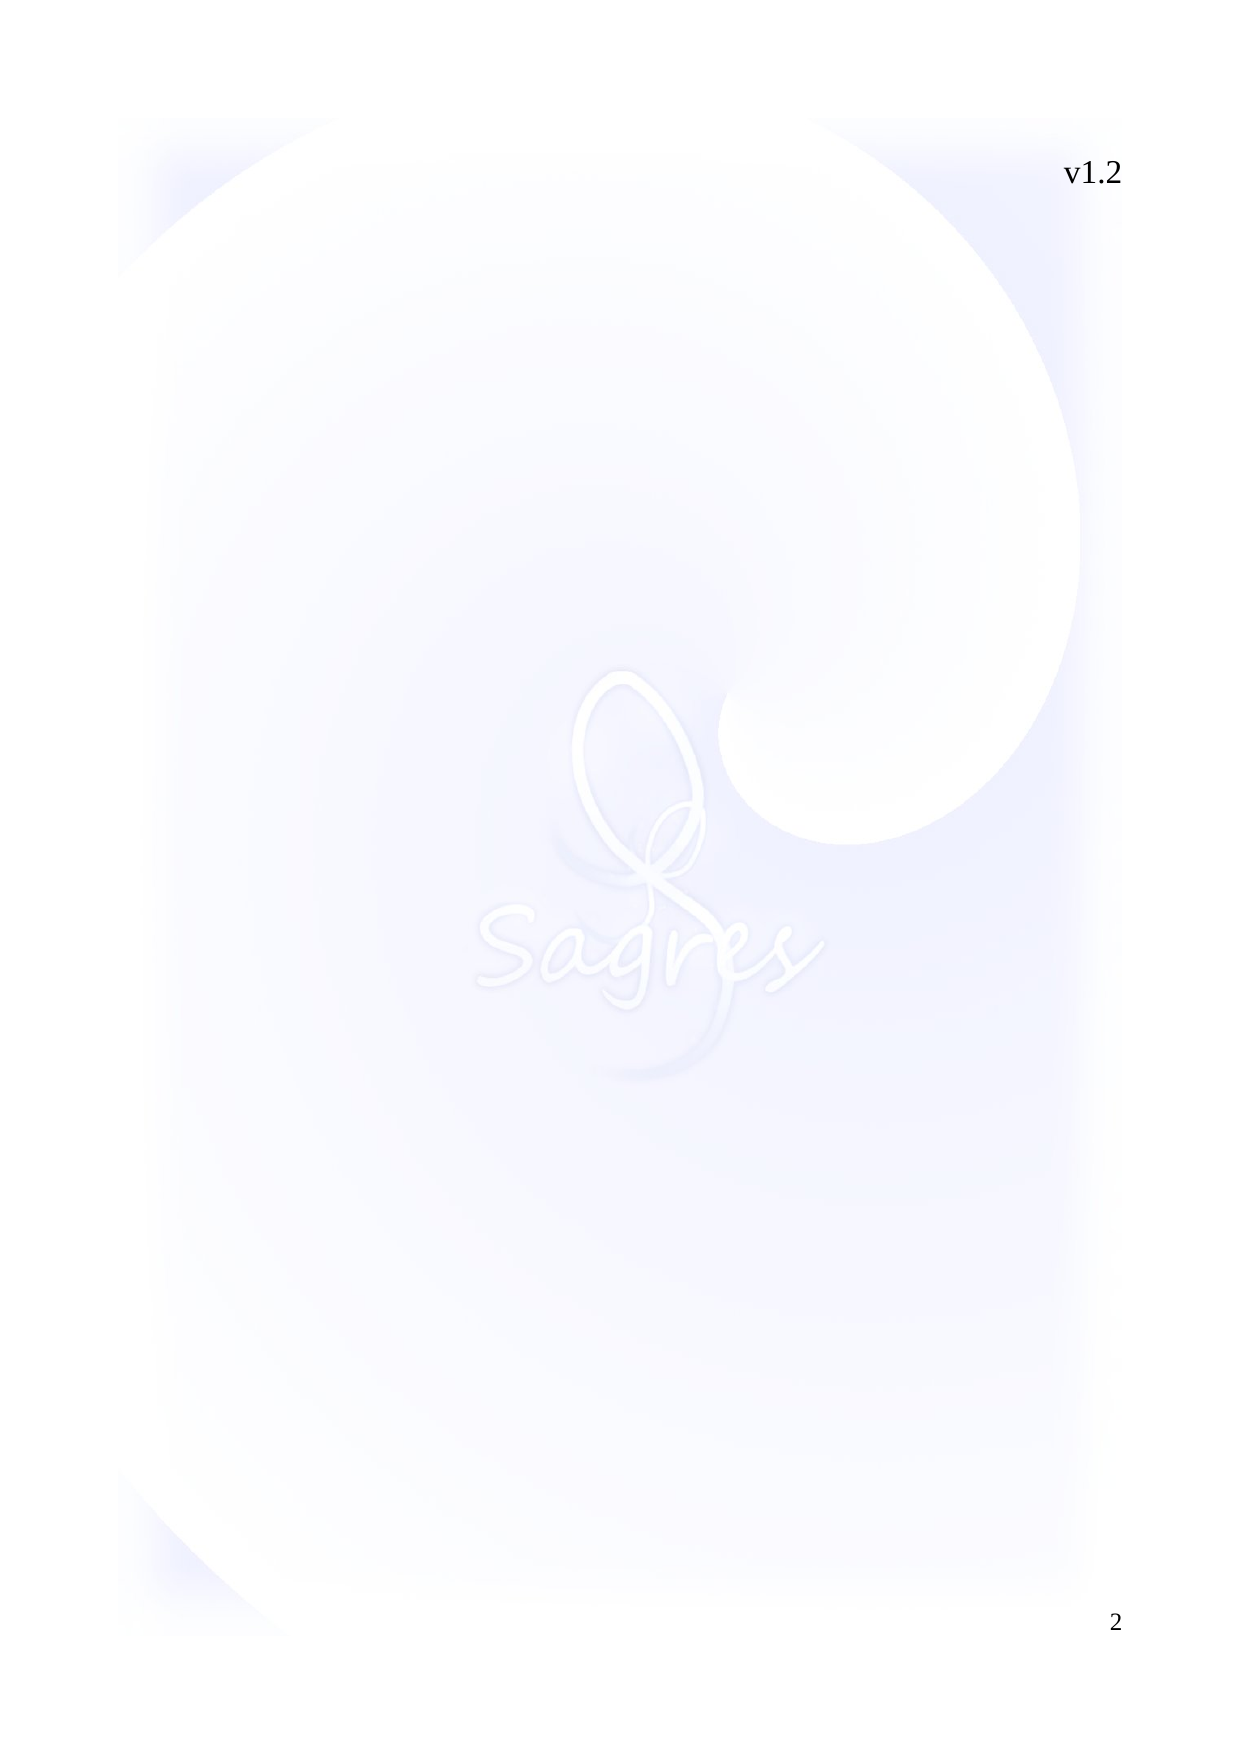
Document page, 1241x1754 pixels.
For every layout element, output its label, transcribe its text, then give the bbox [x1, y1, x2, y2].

text v1.2 [118, 152, 1122, 191]
picture [118, 118, 1122, 152]
picture [118, 191, 1122, 1636]
